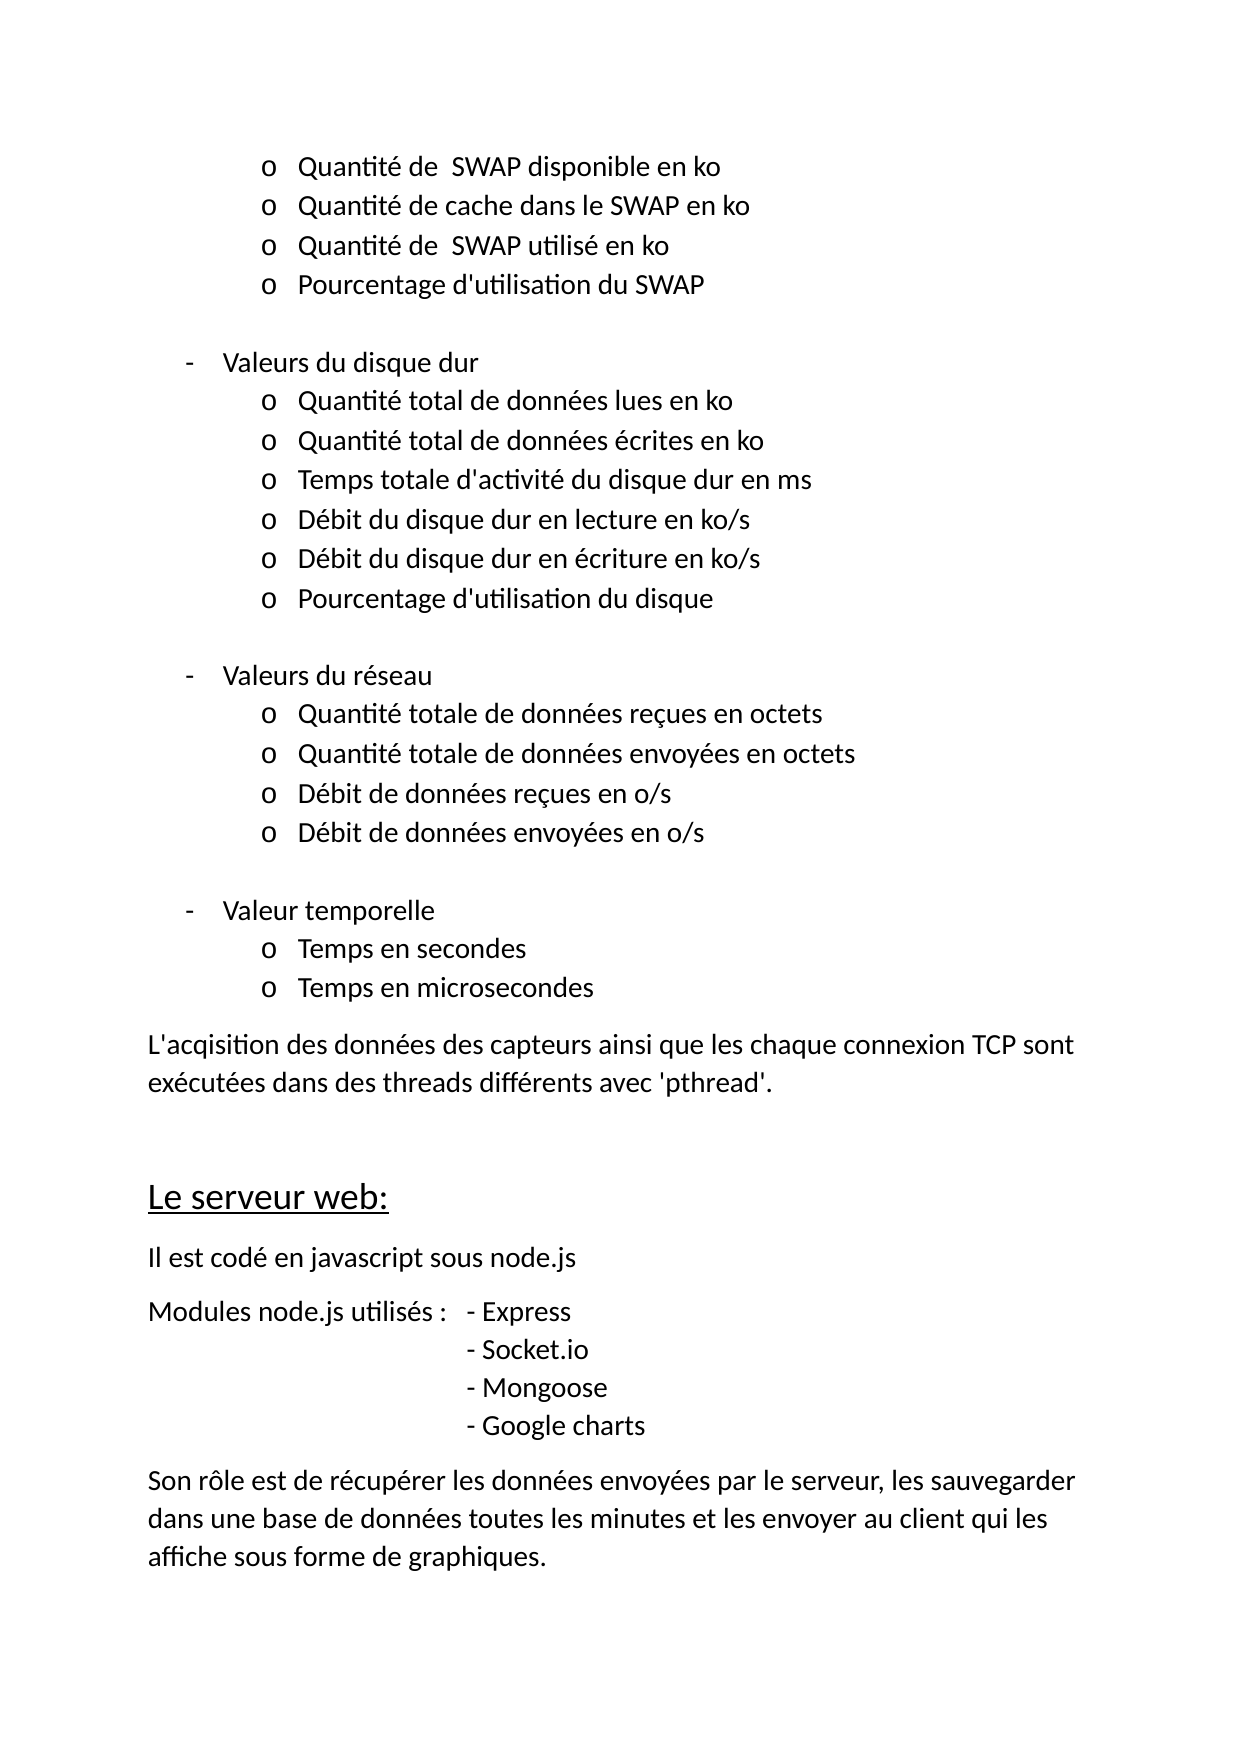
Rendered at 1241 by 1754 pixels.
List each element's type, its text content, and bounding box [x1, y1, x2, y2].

list Quantité de SWAP disponible en ko [260, 148, 1093, 185]
list Quantité totale de données reçues en octets [260, 696, 1093, 733]
list Quantité total de données écrites en ko [260, 422, 1093, 459]
text Le serveur web: [148, 1173, 1093, 1219]
text Son rôle est de récupérer les données envoyées par le serveur, les sauvegarder dans une base de données toutes les minutes et les envoyer au client qui les affiche sous forme de graphiques. [148, 1462, 1093, 1574]
list Valeurs du réseau [185, 657, 1093, 693]
list Quantité totale de données envoyées en octets [260, 735, 1093, 772]
list Pourcentage d'utilisation du SWAP [260, 266, 1093, 303]
list Débit de données reçues en o/s [260, 775, 1093, 812]
list Quantité total de données lues en ko [260, 382, 1093, 419]
list Quantité de SWAP utilisé en ko [260, 227, 1093, 264]
list Quantité de cache dans le SWAP en ko [260, 187, 1093, 224]
list Débit du disque dur en lecture en ko/s [260, 501, 1093, 538]
list Débit de données envoyées en o/s [260, 814, 1093, 851]
text Modules node.js utilisés : - Express - Socket.io - Mongoose - Google charts [148, 1293, 1093, 1443]
list Pourcentage d'utilisation du disque [260, 580, 1093, 617]
text Il est codé en javascript sous node.js [148, 1239, 1093, 1274]
list Temps totale d'activité du disque dur en ms [260, 461, 1093, 498]
list Valeur temporelle [185, 892, 1093, 927]
list Débit du disque dur en écriture en ko/s [260, 540, 1093, 577]
list Temps en secondes [260, 930, 1093, 967]
list Temps en microsecondes [260, 969, 1093, 1007]
list Valeurs du disque dur [185, 344, 1093, 379]
text L'acqisition des données des capteurs ainsi que les chaque connexion TCP sont exécutées dans des threads différents avec 'pthread'. [148, 1026, 1093, 1099]
